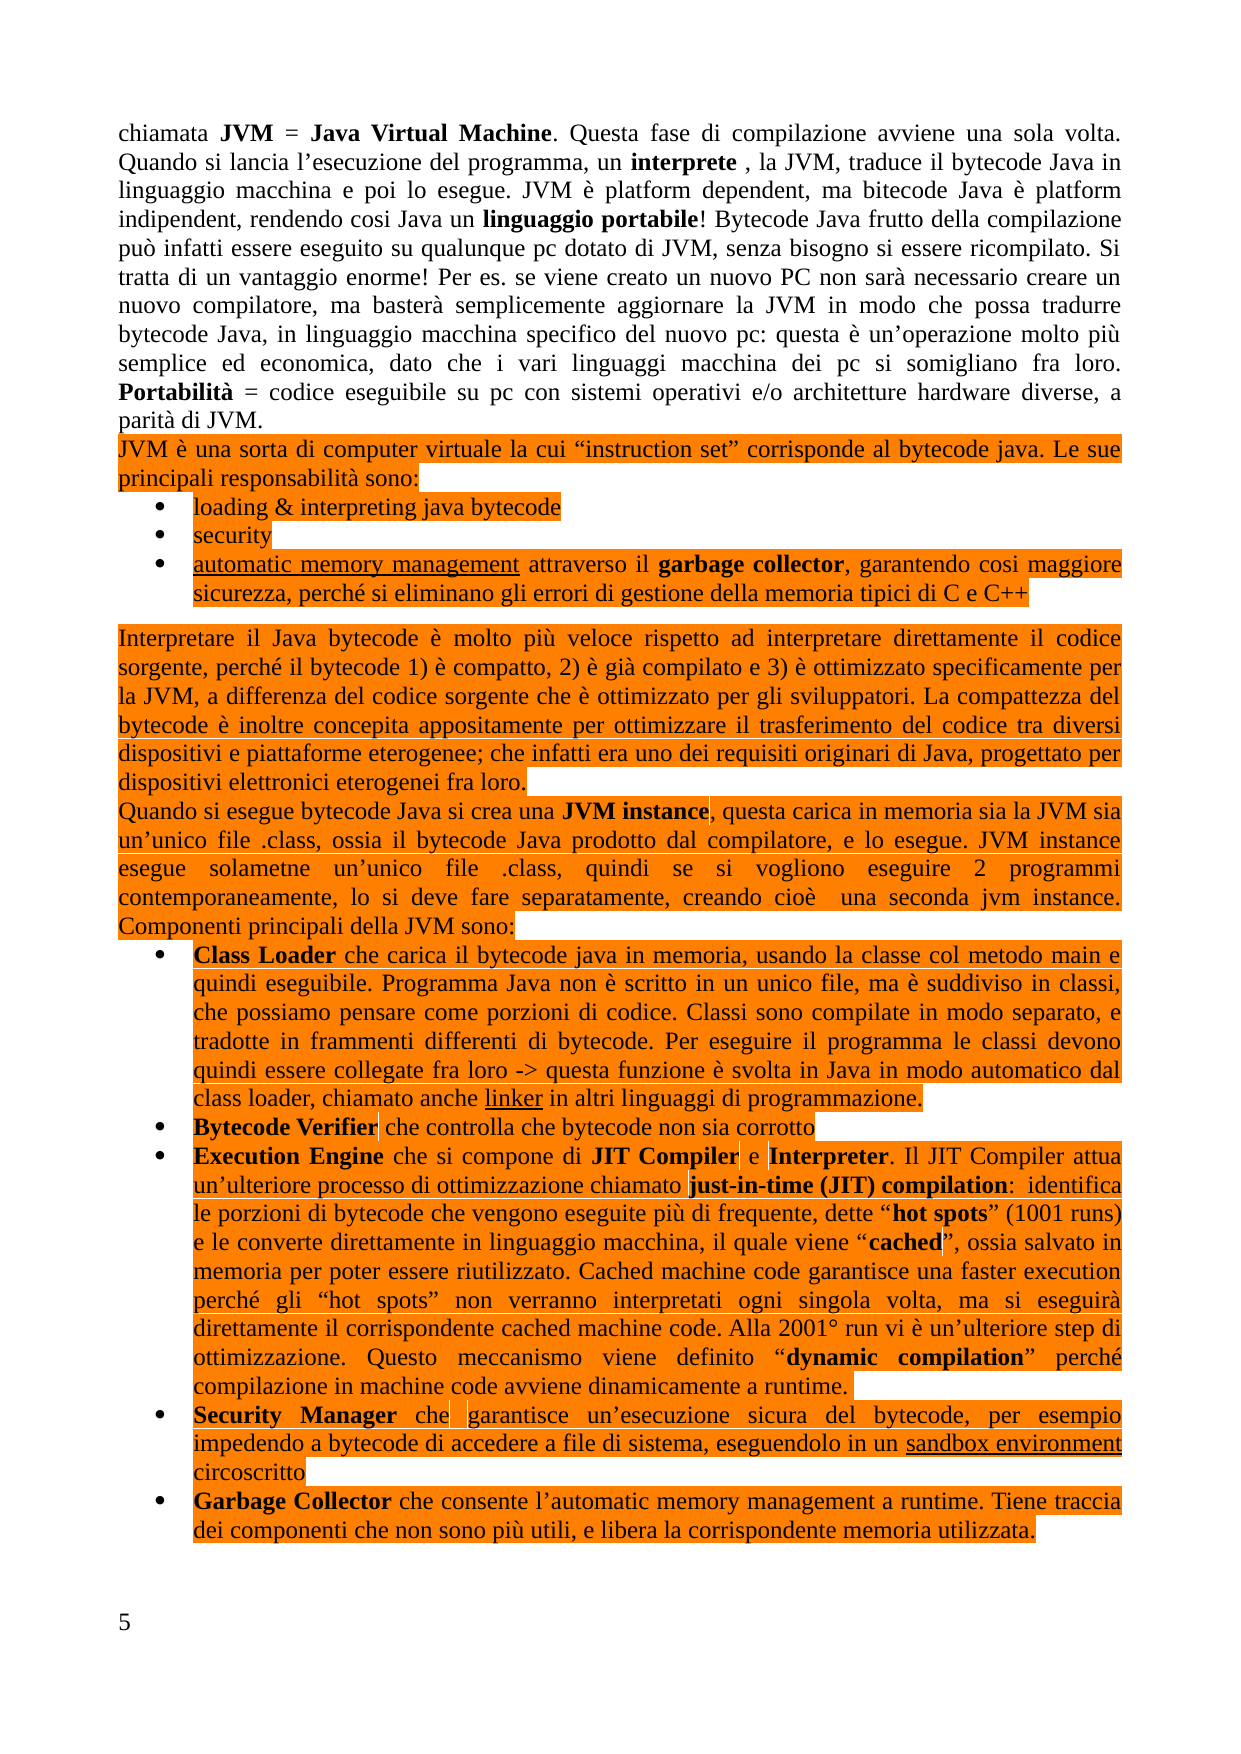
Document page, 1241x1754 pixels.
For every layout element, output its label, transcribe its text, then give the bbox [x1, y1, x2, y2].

list security [156, 521, 1122, 549]
text chiamata JVM = Java Virtual Machine. Questa fase di compilazione avviene una sola volta. Quando si lancia l’esecuzione del programma, un interprete , la JVM, traduce il bytecode Java in linguaggio macchina e poi lo esegue. JVM è platform dependent, ma bitecode Java è platform indipendent, rendendo cosi Java un linguaggio portabile! Bytecode Java frutto della compilazione può infatti essere eseguito su qualunque pc dotato di JVM, senza bisogno si essere ricompilato. Si tratta di un vantaggio enorme! Per es. se viene creato un nuovo PC non sarà necessario creare un nuovo compilatore, ma basterà semplicemente aggiornare la JVM in modo che possa tradurre bytecode Java, in linguaggio macchina specifico del nuovo pc: questa è un’operazione molto più semplice ed economica, dato che i vari linguaggi macchina dei pc si somigliano fra loro. Portabilità = codice eseguibile su pc con sistemi operativi e/o architetture hardware diverse, a parità di JVM. [118, 118, 1122, 434]
text JVM è una sorta di computer virtuale la cui “instruction set” corrisponde al bytecode java. Le sue principali responsabilità sono: [118, 434, 1122, 492]
list automatic memory management attraverso il garbage collector, garantendo cosi maggiore sicurezza, perché si eliminano gli errori di gestione della memoria tipici di C e C++ [156, 549, 1122, 607]
list Execution Engine che si compone di JIT Compiler e Interpreter. Il JIT Compiler attua un’ulteriore processo di ottimizzazione chiamato just-in-time (JIT) compilation: identifica le porzioni di bytecode che vengono eseguite più di frequente, dette “hot spots” (1001 runs) e le converte direttamente in linguaggio macchina, il quale viene “cached”, ossia salvato in memoria per poter essere riutilizzato. Cached machine code garantisce una faster execution perché gli “hot spots” non verranno interpretati ogni singola volta, ma si eseguirà direttamente il corrispondente cached machine code. Alla 2001° run vi è un’ulteriore step di ottimizzazione. Questo meccanismo viene definito “dynamic compilation” perché compilazione in machine code avviene dinamicamente a runtime. [156, 1141, 1122, 1400]
text Interpretare il Java bytecode è molto più veloce rispetto ad interpretare direttamente il codice sorgente, perché il bytecode 1) è compatto, 2) è già compilato e 3) è ottimizzato specificamente per la JVM, a differenza del codice sorgente che è ottimizzato per gli sviluppatori. La compattezza del bytecode è inoltre concepita appositamente per ottimizzare il trasferimento del codice tra diversi dispositivi e piattaforme eterogenee; che infatti era uno dei requisiti originari di Java, progettato per dispositivi elettronici eterogenei fra loro. [118, 623, 1122, 796]
text Quando si esegue bytecode Java si crea una JVM instance, questa carica in memoria sia la JVM sia un’unico file .class, ossia il bytecode Java prodotto dal compilatore, e lo esegue. JVM instance esegue solametne un’unico file .class, quindi se si vogliono eseguire 2 programmi contemporaneamente, lo si deve fare separatamente, creando cioè una seconda jvm instance. Componenti principali della JVM sono: [118, 796, 1122, 940]
list Security Manager che garantisce un’esecuzione sicura del bytecode, per esempio impedendo a bytecode di accedere a file di sistema, eseguendolo in un sandbox environment circoscritto [156, 1400, 1122, 1486]
list Bytecode Verifier che controlla che bytecode non sia corrotto [156, 1112, 1122, 1141]
list loading & interpreting java bytecode [156, 492, 1122, 521]
list Garbage Collector che consente l’automatic memory management a runtime. Tiene traccia dei componenti che non sono più utili, e libera la corrispondente memoria utilizzata. [156, 1486, 1122, 1543]
list Class Loader che carica il bytecode java in memoria, usando la classe col metodo main e quindi eseguibile. Programma Java non è scritto in un unico file, ma è suddiviso in classi, che possiamo pensare come porzioni di codice. Classi sono compilate in modo separato, e tradotte in frammenti differenti di bytecode. Per eseguire il programma le classi devono quindi essere collegate fra loro -> questa funzione è svolta in Java in modo automatico dal class loader, chiamato anche linker in altri linguaggi di programmazione. [156, 940, 1122, 1112]
